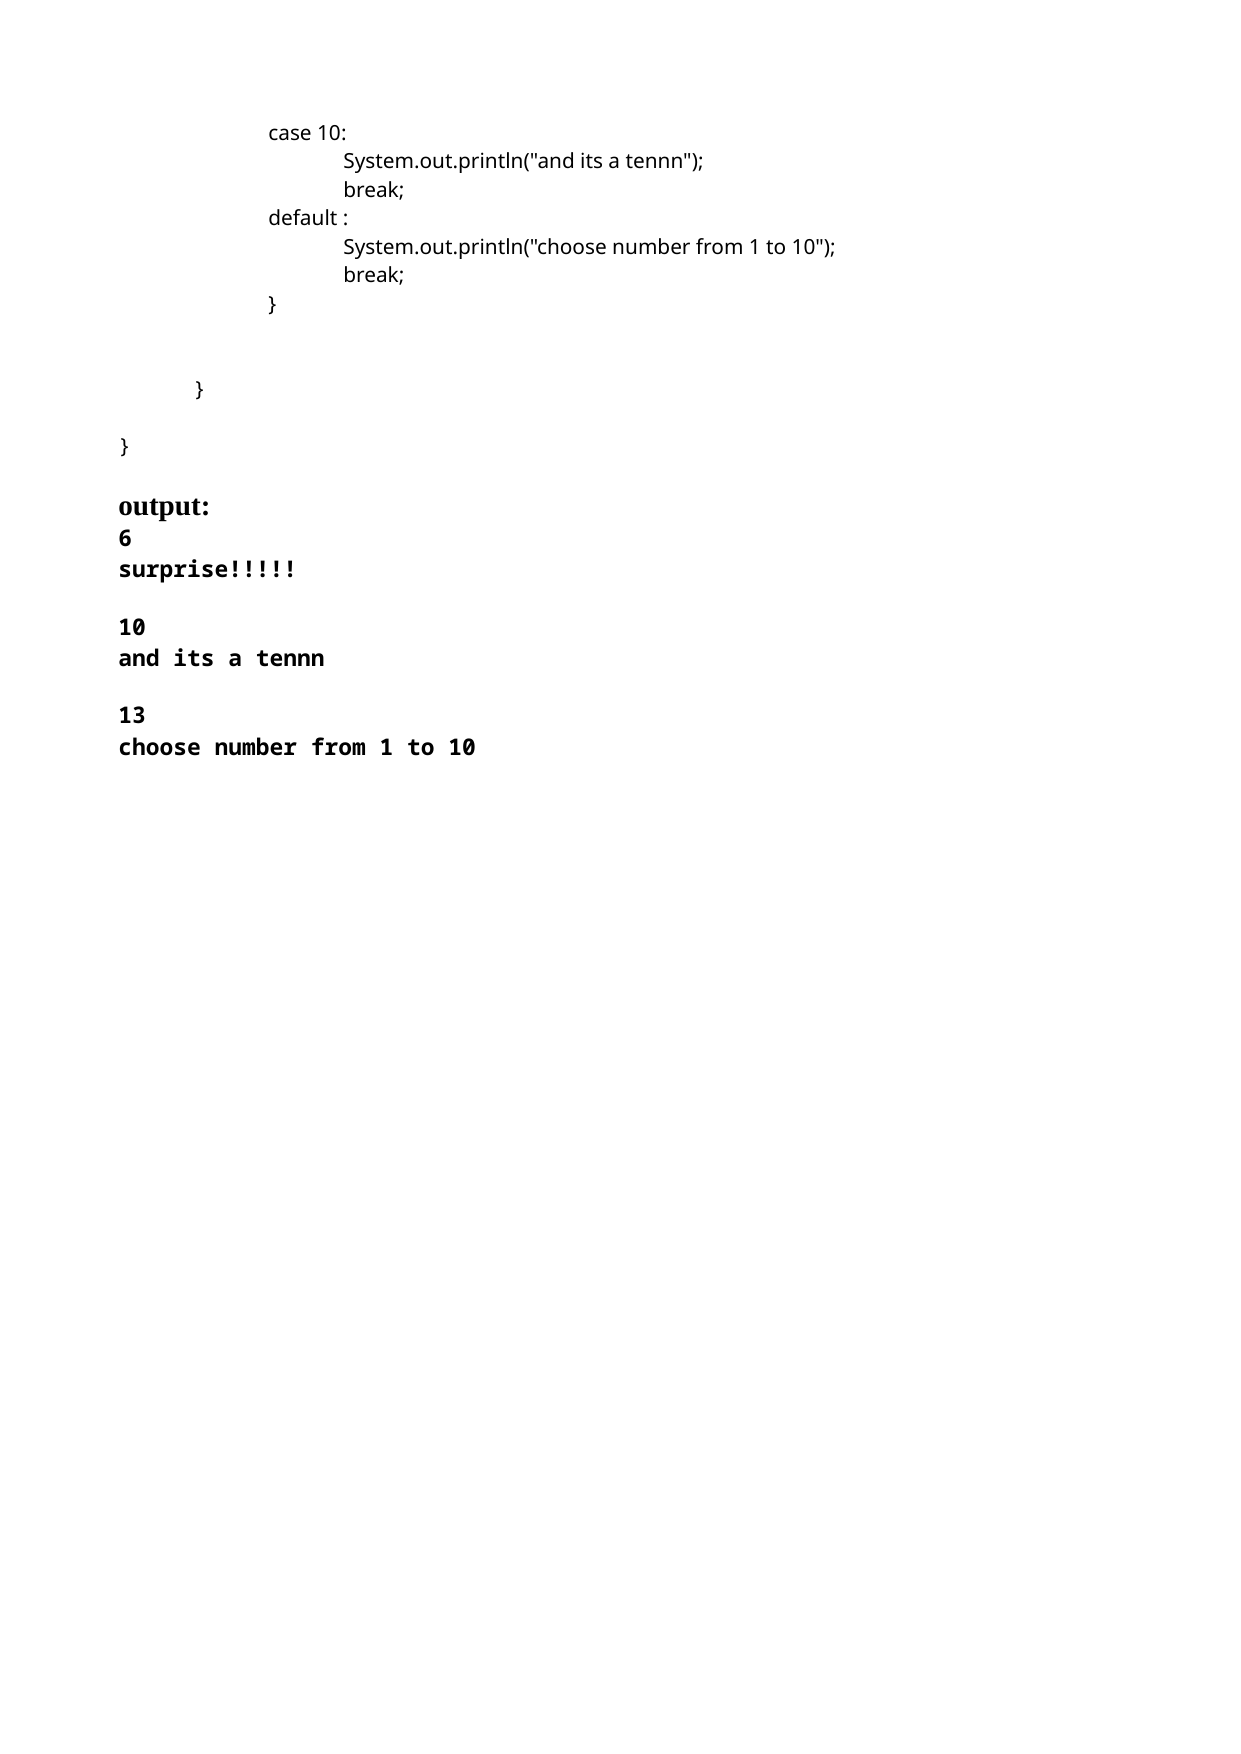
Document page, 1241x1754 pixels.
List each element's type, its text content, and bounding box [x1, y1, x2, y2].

text output: [118, 488, 1122, 522]
text } [118, 431, 1122, 459]
text 10 [118, 611, 1122, 642]
text System.out.println("choose number from 1 to 10"); [118, 232, 1122, 260]
text choose number from 1 to 10 [118, 731, 1122, 762]
text surprise!!!!! [118, 553, 1122, 584]
text 13 [118, 699, 1122, 731]
text and its a tennn [118, 642, 1122, 673]
text default : [118, 203, 1122, 232]
text System.out.println("and its a tennn"); [118, 147, 1122, 175]
text break; [118, 260, 1122, 289]
text 6 [118, 522, 1122, 553]
text case 10: [118, 118, 1122, 147]
text } [118, 289, 1122, 317]
text break; [118, 175, 1122, 203]
text } [118, 374, 1122, 402]
